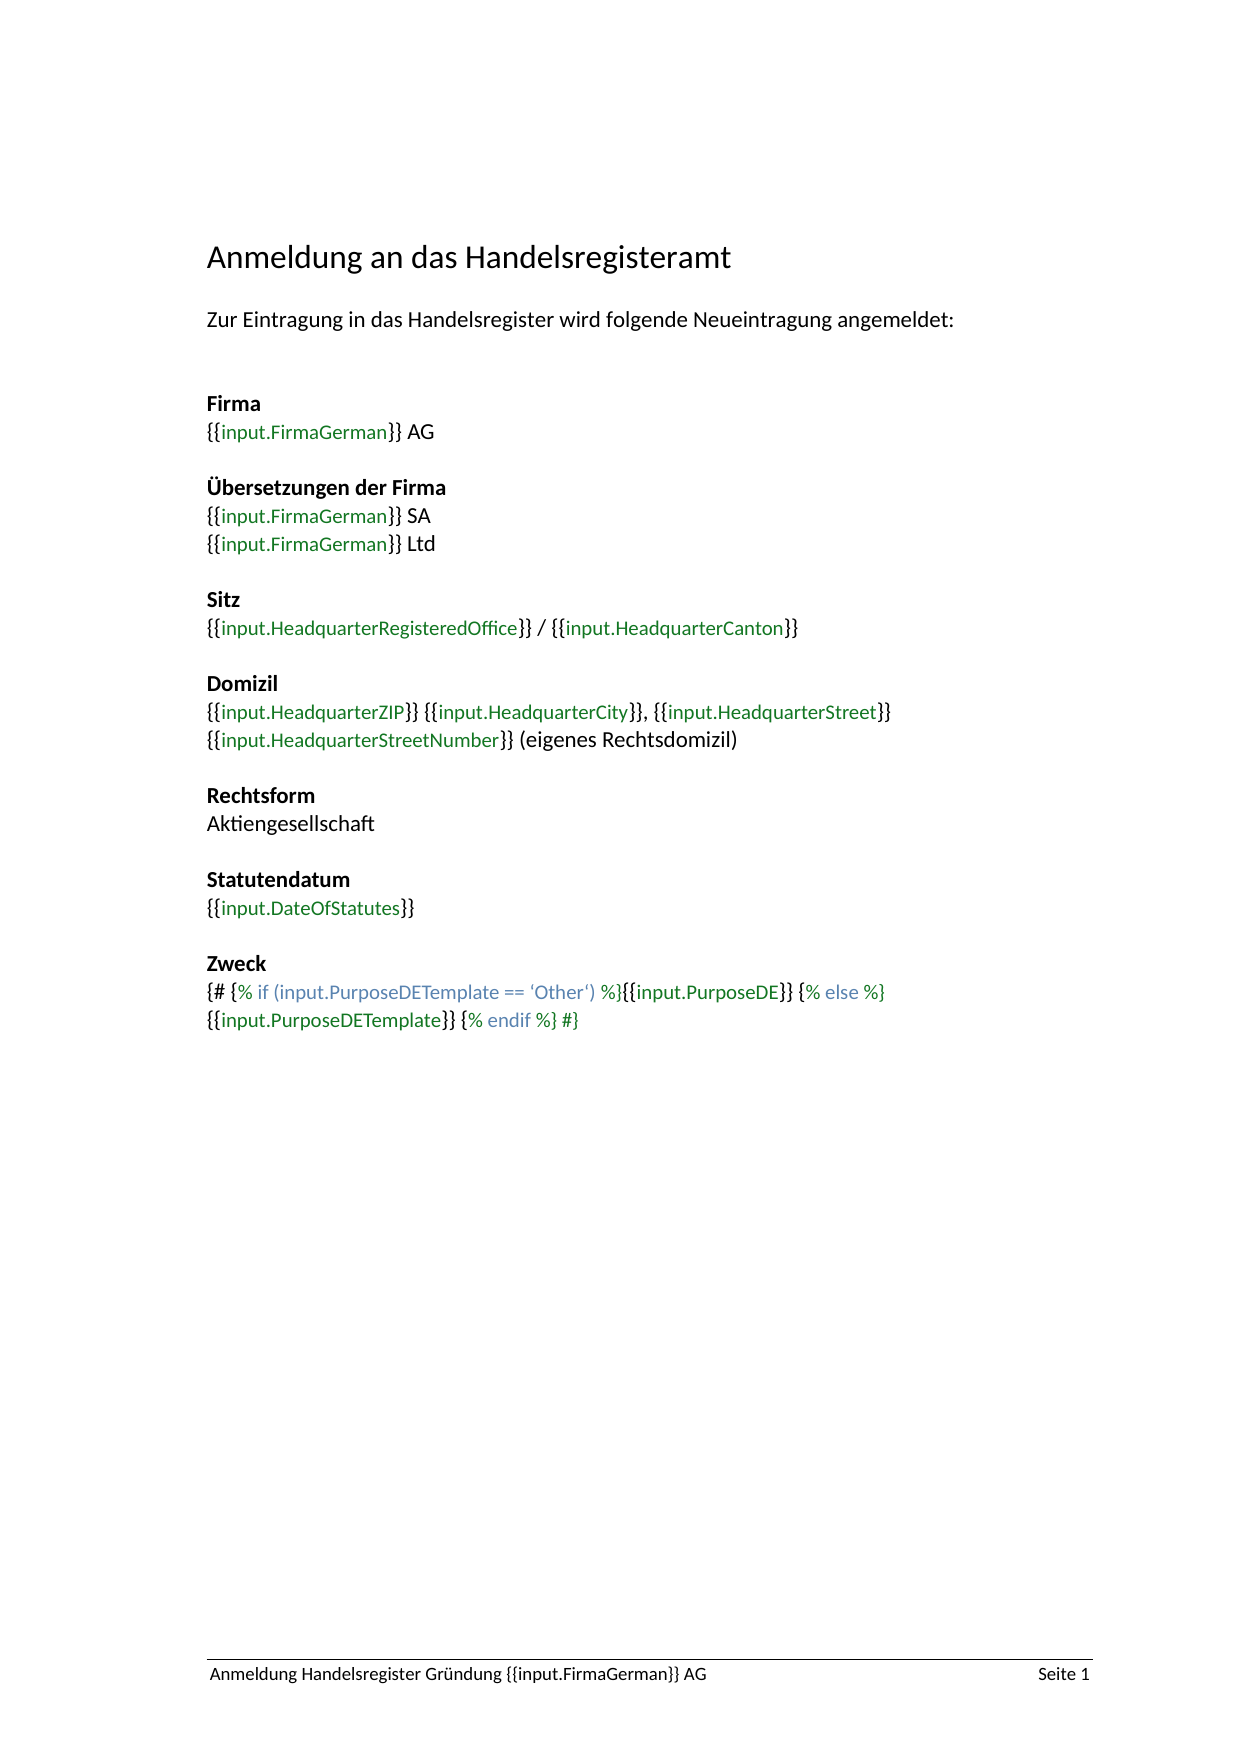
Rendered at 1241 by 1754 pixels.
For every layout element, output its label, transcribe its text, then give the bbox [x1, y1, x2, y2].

list {# {% if (input.PurposeDETemplate == ‘Other‘) %}{{input.PurposeDE}} {% else %} {{input.PurposeDETemplate}} {% endif %} #} [207, 977, 1093, 1033]
list Domizil [207, 669, 1093, 697]
list Übersetzungen der Firma [207, 473, 1093, 501]
list Aktiengesellschaft [207, 809, 1093, 837]
list Firma [207, 389, 1093, 417]
list Sitz [207, 585, 1093, 613]
list {{input.FirmaGerman}} Ltd [207, 529, 1093, 557]
list {{input.HeadquarterZIP}} {{input.HeadquarterCity}}, {{input.HeadquarterStreet}} {{input.HeadquarterStreetNumber}} (eigenes Rechtsdomizil) [207, 697, 1093, 753]
list Rechtsform [207, 781, 1093, 809]
text Anmeldung an das Handelsregisteramt [207, 236, 1093, 277]
list Zur Eintragung in das Handelsregister wird folgende Neueintragung angemeldet: [207, 305, 1093, 333]
list Zweck [207, 949, 1093, 977]
list {{input.FirmaGerman}} SA [207, 501, 1093, 529]
list {{input.FirmaGerman}} AG [207, 417, 1093, 445]
list {{input.DateOfStatutes}} [207, 893, 1093, 921]
list Statutendatum [207, 865, 1093, 893]
list {{input.HeadquarterRegisteredOffice}} / {{input.HeadquarterCanton}} [207, 613, 1093, 641]
